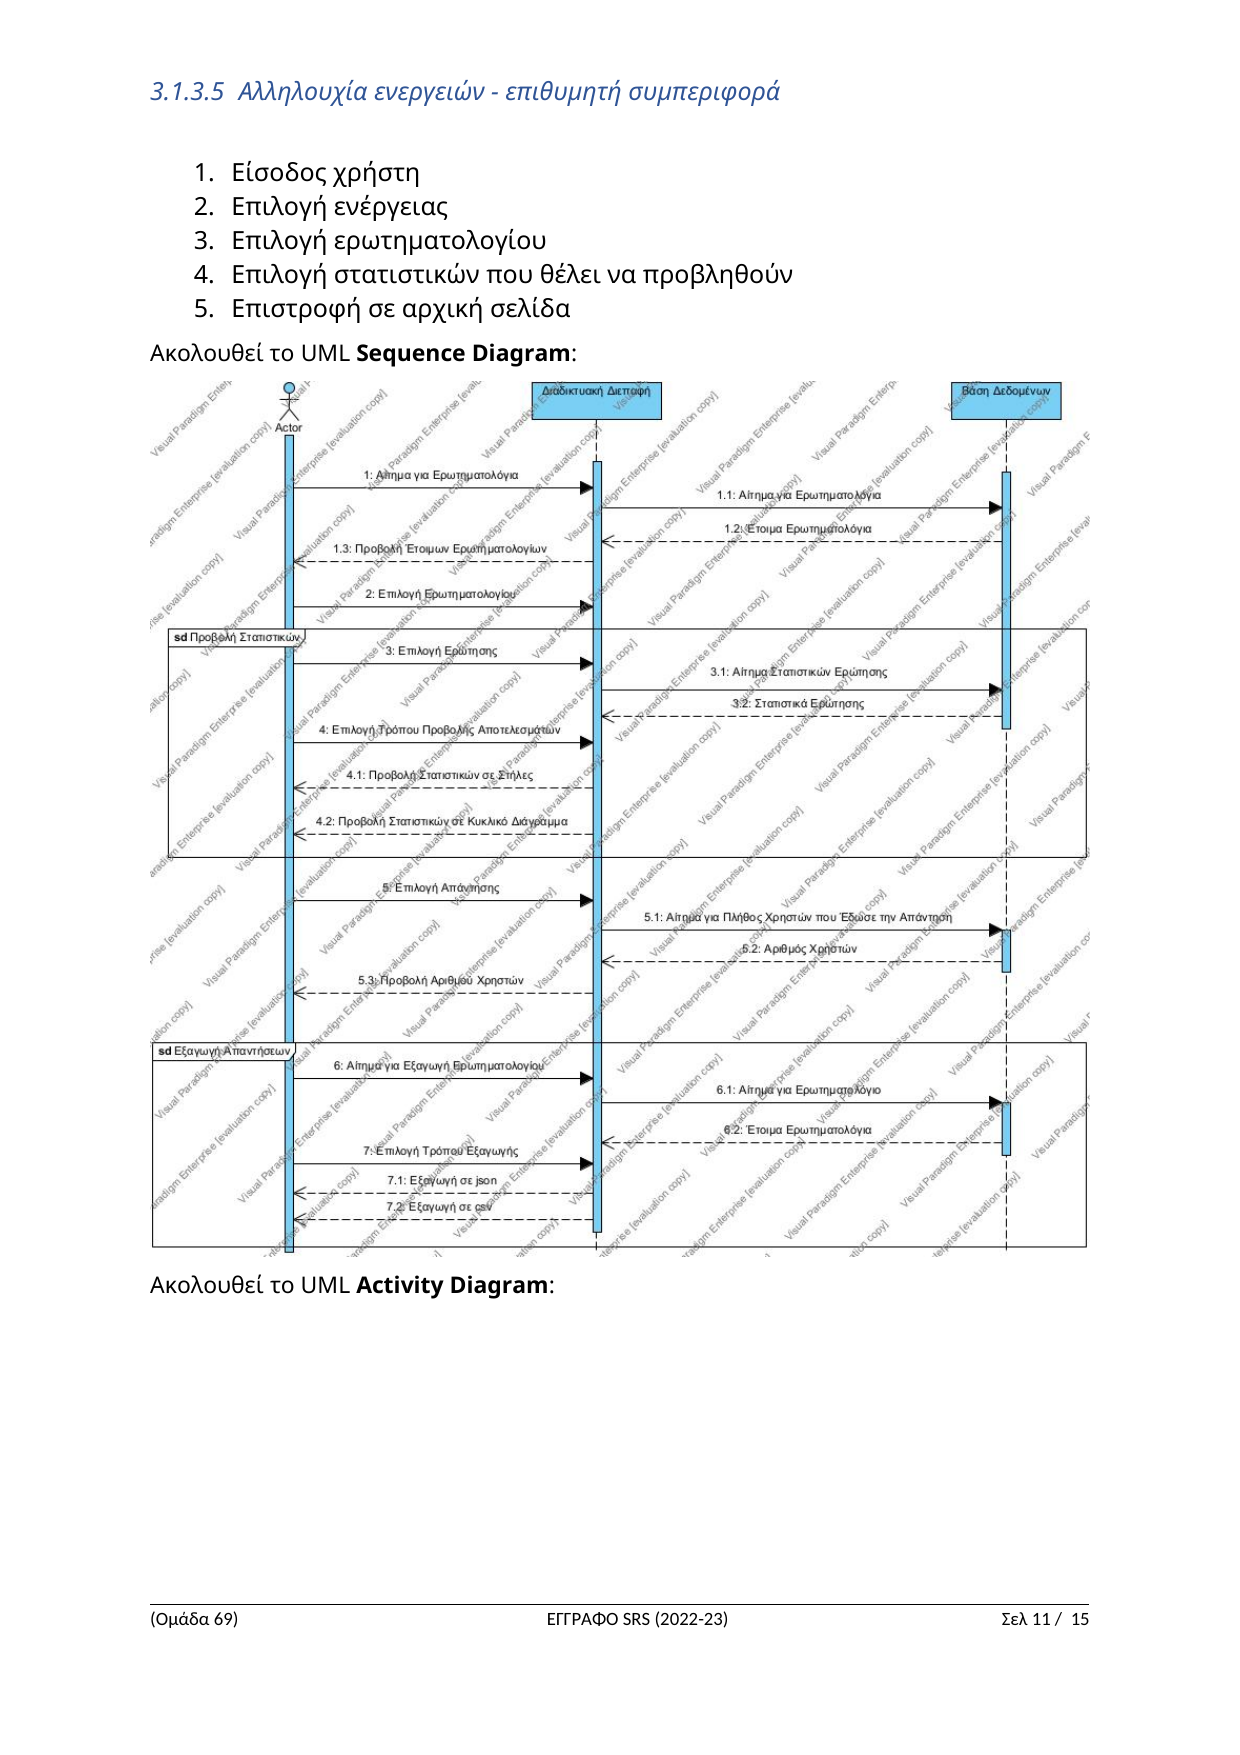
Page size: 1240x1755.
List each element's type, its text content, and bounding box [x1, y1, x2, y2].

subtitle 3.1.3.5 Αλληλουχία ενεργειών - επιθυμητή συμπεριφορά [150, 74, 1089, 108]
list Επιλογή στατιστικών που θέλει να προβληθούν [194, 257, 1089, 291]
list Επιλογή ερωτηματολογίου [194, 222, 1089, 257]
list Είσοδος χρήστη [194, 154, 1089, 188]
list Επιστροφή σε αρχική σελίδα [194, 291, 1089, 325]
text Ακολουθεί το UML Sequence Diagram: [150, 337, 1089, 368]
text Ακολουθεί το UML Activity Diagram: [150, 1269, 1089, 1300]
list Επιλογή ενέργειας [194, 188, 1089, 222]
